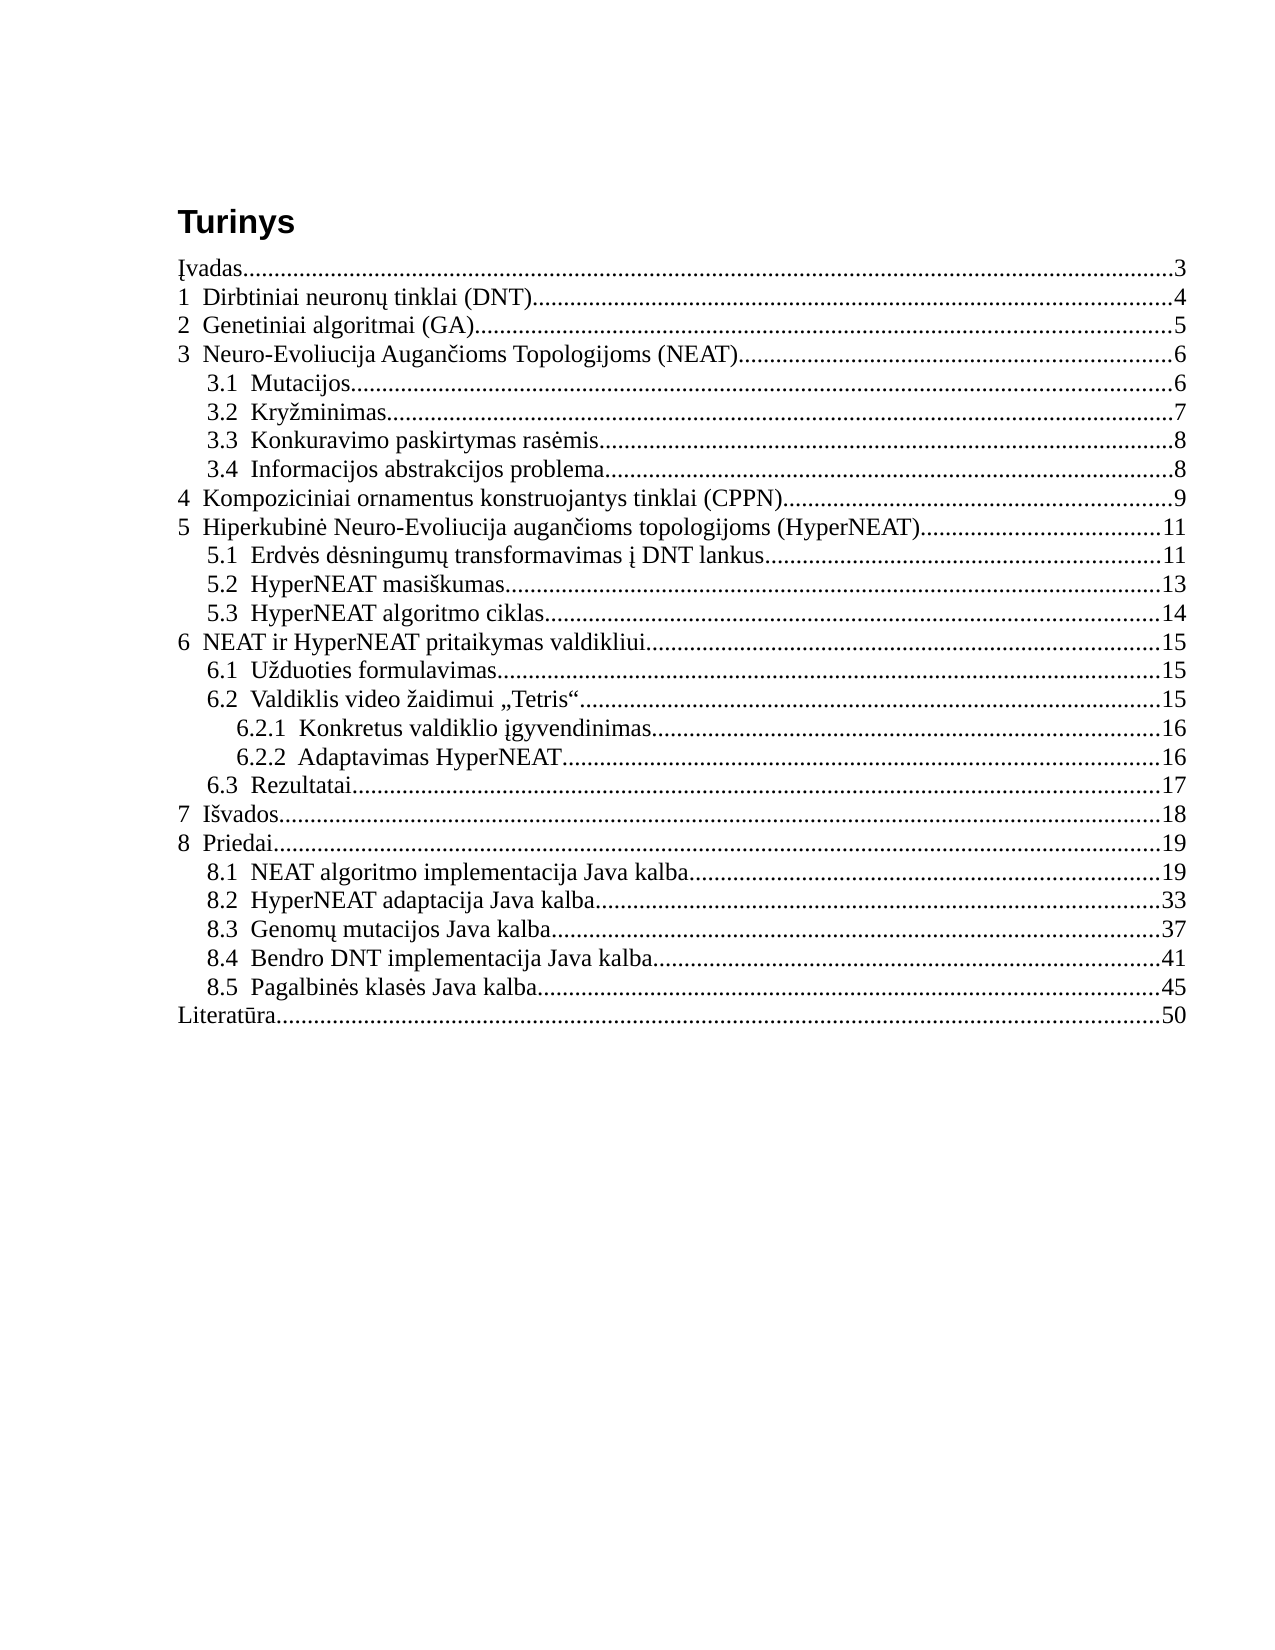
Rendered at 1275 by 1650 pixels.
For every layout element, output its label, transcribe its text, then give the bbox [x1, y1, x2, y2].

text 3 Neuro-Evoliucija Augančioms Topologijoms (NEAT) 6 [177, 339, 1186, 368]
text 1 Dirbtiniai neuronų tinklai (DNT) 4 [177, 282, 1186, 311]
text 5.3 HyperNEAT algoritmo ciklas 14 [207, 598, 1186, 627]
subtitle Turinys [177, 202, 1186, 241]
text 3.2 Kryžminimas 7 [207, 397, 1186, 426]
text 8.2 HyperNEAT adaptacija Java kalba 33 [207, 886, 1186, 914]
text 8.5 Pagalbinės klasės Java kalba 45 [207, 972, 1186, 1001]
text 5 Hiperkubinė Neuro-Evoliucija augančioms topologijoms (HyperNEAT) 11 [177, 512, 1186, 541]
text 6.2 Valdiklis video žaidimui „Tetris“ 15 [207, 684, 1186, 713]
text 5.1 Erdvės dėsningumų transformavimas į DNT lankus 11 [207, 541, 1186, 569]
text 3.1 Mutacijos 6 [207, 368, 1186, 397]
text 7 Išvados 18 [177, 799, 1186, 828]
text 6.2.2 Adaptavimas HyperNEAT 16 [236, 742, 1186, 771]
text 6.1 Užduoties formulavimas 15 [207, 656, 1186, 684]
text Literatūra 50 [177, 1001, 1186, 1029]
text Įvadas 3 [177, 253, 1186, 282]
text 8.3 Genomų mutacijos Java kalba 37 [207, 914, 1186, 943]
text 6.2.1 Konkretus valdiklio įgyvendinimas 16 [236, 713, 1186, 742]
text 3.3 Konkuravimo paskirtymas rasėmis 8 [207, 426, 1186, 454]
text 6.3 Rezultatai 17 [207, 771, 1186, 799]
text 3.4 Informacijos abstrakcijos problema 8 [207, 454, 1186, 483]
text 2 Genetiniai algoritmai (GA) 5 [177, 311, 1186, 339]
text 8.4 Bendro DNT implementacija Java kalba 41 [207, 943, 1186, 972]
text 8.1 NEAT algoritmo implementacija Java kalba 19 [207, 857, 1186, 886]
text 5.2 HyperNEAT masiškumas 13 [207, 569, 1186, 598]
text 4 Kompoziciniai ornamentus konstruojantys tinklai (CPPN) 9 [177, 483, 1186, 512]
text 6 NEAT ir HyperNEAT pritaikymas valdikliui 15 [177, 627, 1186, 656]
text 8 Priedai 19 [177, 828, 1186, 857]
